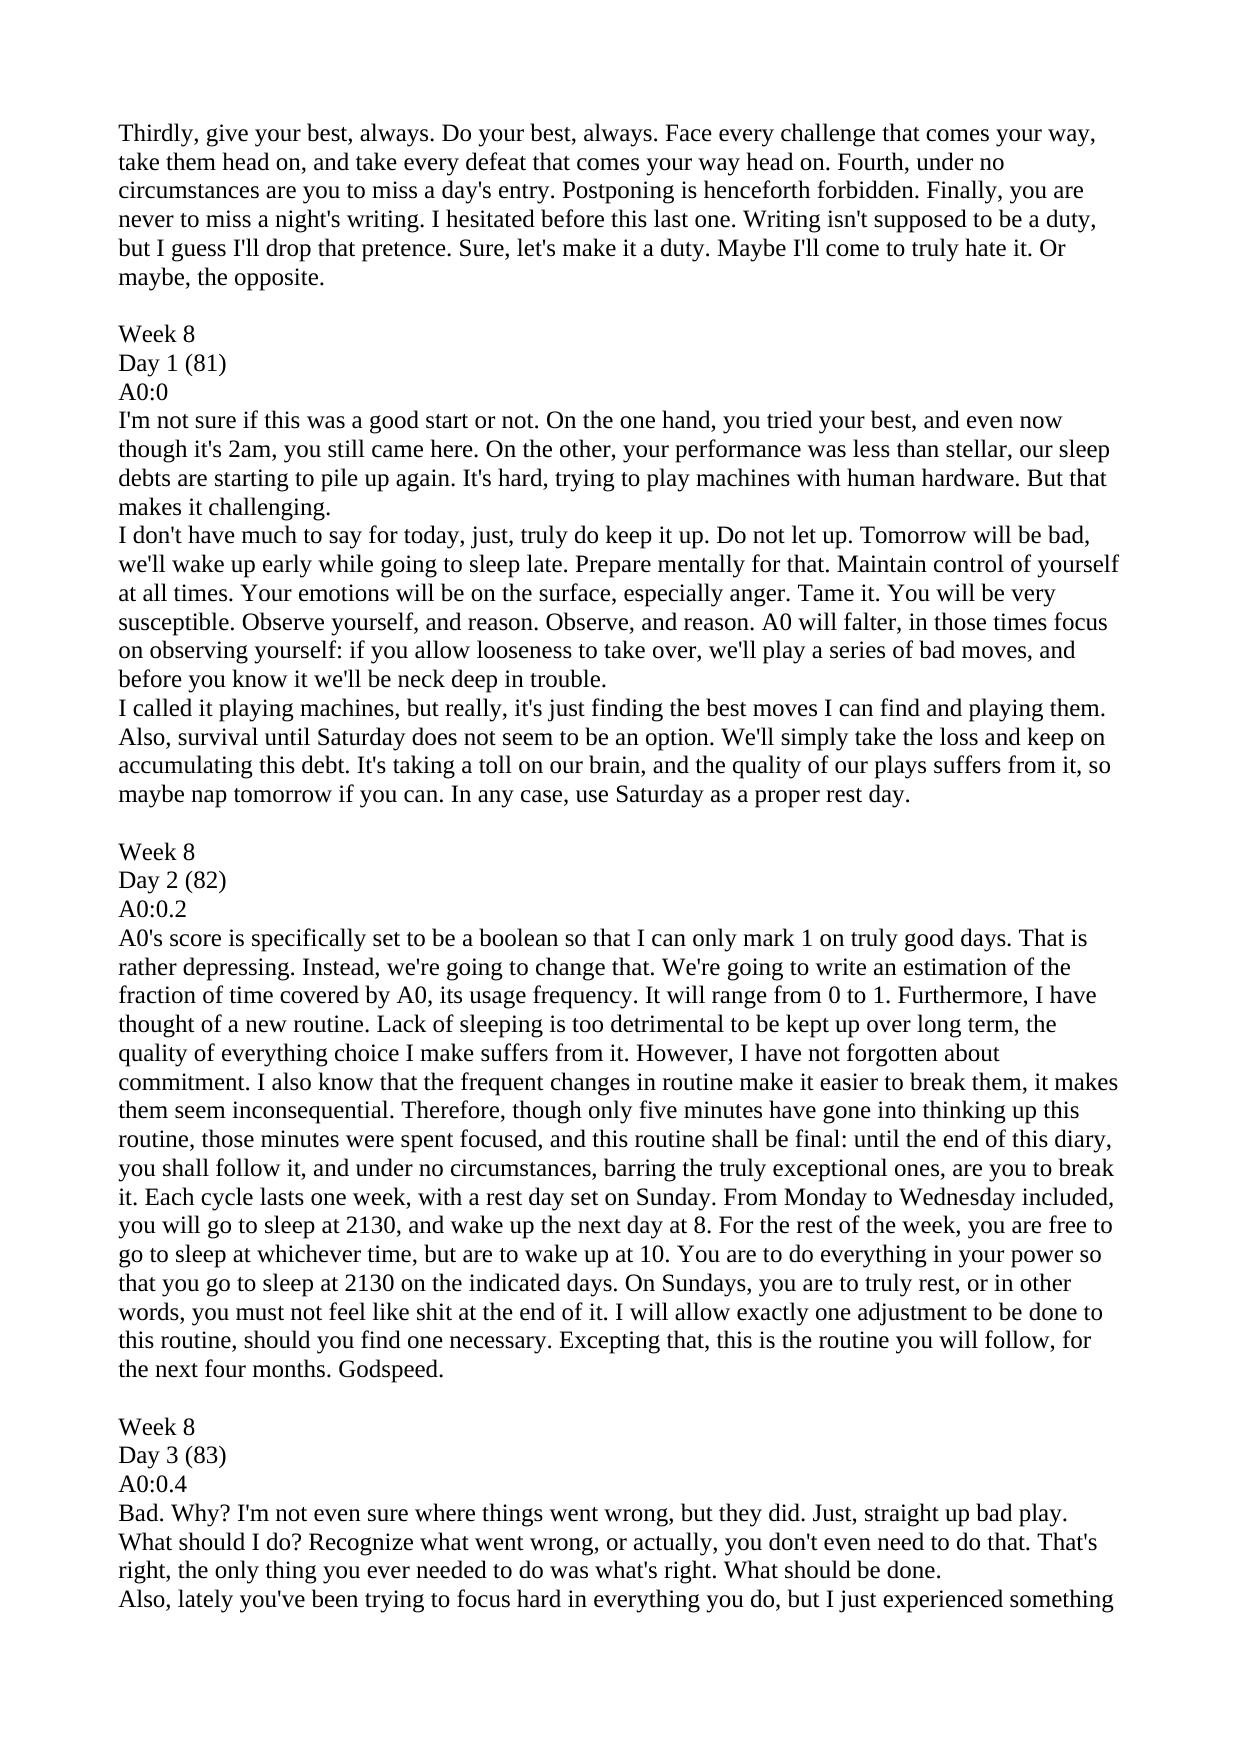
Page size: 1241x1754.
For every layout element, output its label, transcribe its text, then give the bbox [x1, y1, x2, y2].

text A0's score is specifically set to be a boolean so that I can only mark 1 on truly good days. That is rather depressing. Instead, we're going to change that. We're going to write an estimation of the fraction of time covered by A0, its usage frequency. It will range from 0 to 1. Furthermore, I have thought of a new routine. Lack of sleeping is too detrimental to be kept up over long term, the quality of everything choice I make suffers from it. However, I have not forgotten about commitment. I also know that the frequent changes in routine make it easier to break them, it makes them seem inconsequential. Therefore, though only five minutes have gone into thinking up this routine, those minutes were spent focused, and this routine shall be final: until the end of this diary, you shall follow it, and under no circumstances, barring the truly exceptional ones, are you to break it. Each cycle lasts one week, with a rest day set on Sunday. From Monday to Wednesday included, you will go to sleep at 2130, and wake up the next day at 8. For the rest of the week, you are free to go to sleep at whichever time, but are to wake up at 10. You are to do everything in your power so that you go to sleep at 2130 on the indicated days. On Sundays, you are to truly rest, or in other words, you must not feel like shit at the end of it. I will allow exactly one adjustment to be done to this routine, should you find one necessary. Excepting that, this is the routine you will follow, for the next four months. Godspeed. [118, 923, 1122, 1383]
text Day 1 (81) [118, 348, 1122, 377]
text Week 8 [118, 1412, 1122, 1441]
text I don't have much to say for today, just, truly do keep it up. Do not let up. Tomorrow will be bad, we'll wake up early while going to sleep late. Prepare mentally for that. Maintain control of yourself at all times. Your emotions will be on the surface, especially anger. Tame it. You will be very susceptible. Observe yourself, and reason. Observe, and reason. A0 will falter, in those times focus on observing yourself: if you allow looseness to take over, we'll play a series of bad moves, and before you know it we'll be neck deep in trouble. [118, 521, 1122, 693]
text I'm not sure if this was a good start or not. On the one hand, you tried your best, and even now though it's 2am, you still came here. On the other, your performance was less than stellar, our sleep debts are starting to pile up again. It's hard, trying to play machines with human hardware. But that makes it challenging. [118, 406, 1122, 521]
text Day 2 (82) [118, 866, 1122, 894]
text A0:0.2 [118, 894, 1122, 923]
text Bad. Why? I'm not even sure where things went wrong, but they did. Just, straight up bad play. What should I do? Recognize what went wrong, or actually, you don't even need to do that. That's right, the only thing you ever needed to do was what's right. What should be done. [118, 1498, 1122, 1584]
text Week 8 [118, 319, 1122, 348]
text A0:0.4 [118, 1469, 1122, 1498]
text Also, lately you've been trying to focus hard in everything you do, but I just experienced something [118, 1584, 1122, 1613]
text A0:0 [118, 377, 1122, 406]
text Day 3 (83) [118, 1441, 1122, 1469]
text I called it playing machines, but really, it's just finding the best moves I can find and playing them. Also, survival until Saturday does not seem to be an option. We'll simply take the loss and keep on accumulating this debt. It's taking a toll on our brain, and the quality of our plays suffers from it, so maybe nap tomorrow if you can. In any case, use Saturday as a proper rest day. [118, 693, 1122, 808]
text Thirdly, give your best, always. Do your best, always. Face every challenge that comes your way, take them head on, and take every defeat that comes your way head on. Fourth, under no circumstances are you to miss a day's entry. Postponing is henceforth forbidden. Finally, you are never to miss a night's writing. I hesitated before this last one. Writing isn't supposed to be a duty, but I guess I'll drop that pretence. Sure, let's make it a duty. Maybe I'll come to truly hate it. Or maybe, the opposite. [118, 118, 1122, 291]
text Week 8 [118, 837, 1122, 866]
